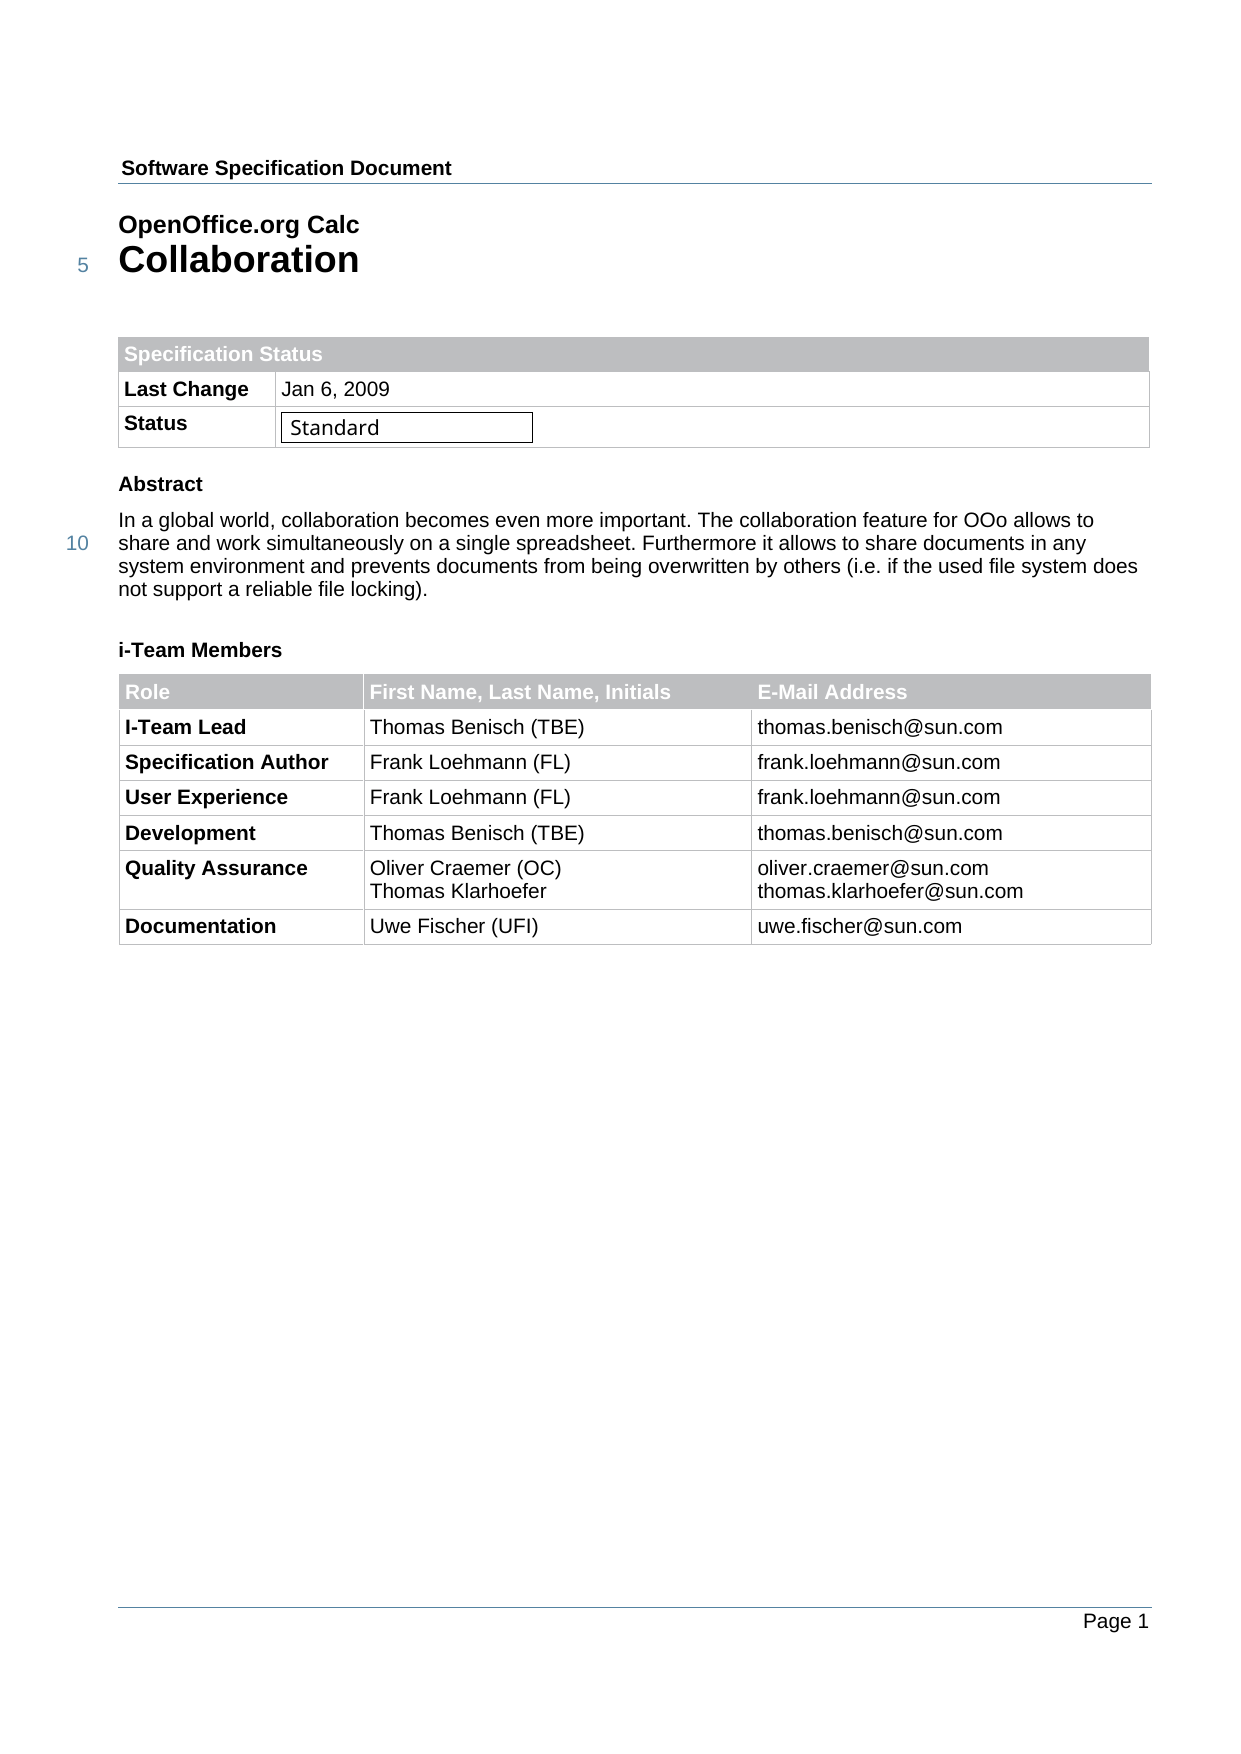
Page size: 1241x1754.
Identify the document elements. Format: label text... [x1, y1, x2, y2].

text In a global world, collaboration becomes even more important. The collaboration feature for OOo allows to share and work simultaneously on a single spreadsheet. Furthermore it allows to share documents in any system environment and prevents documents from being overwritten by others (i.e. if the used file system does not support a reliable file locking). [118, 508, 1152, 601]
table_header E-Mail Address [751, 674, 1151, 709]
table_cell Development [120, 816, 363, 850]
table_header Role [119, 674, 363, 709]
table_cell Quality Assurance [120, 851, 363, 909]
subtitle Abstract [118, 472, 1152, 496]
table_cell User Experience [120, 781, 363, 815]
table_cell I-Team Lead [120, 710, 363, 745]
subtitle i-Team Members [118, 639, 1152, 662]
text OpenOffice.org Calc [118, 211, 1152, 239]
table_cell Uwe Fischer (UFI) [365, 910, 751, 944]
table_cell Oliver Craemer (OC) Thomas Klarhoefer [365, 851, 751, 909]
text Collaboration [118, 239, 1152, 281]
table_cell Documentation [120, 910, 363, 944]
table_cell Thomas Benisch (TBE) [365, 710, 751, 745]
table_cell PRELIMINARY status is the initial conception of a specification. STANDARD A specification with status Standard is considered to be stable and has the approval of the i-Team. OBSOLETE An Obsolete specification is a specification that has been identified unnecessary. For example due to; technology changes or changes in other standards or specifications. [276, 407, 1149, 447]
table_cell Frank Loehmann (FL) [365, 746, 751, 780]
table_cell frank.loehmann@sun.com [752, 746, 1151, 780]
table_cell frank.loehmann@sun.com [752, 781, 1151, 815]
table_cell Frank Loehmann (FL) [365, 781, 751, 815]
table_cell uwe.fischer@sun.com [752, 910, 1151, 944]
table_cell Thomas Benisch (TBE) [365, 816, 751, 850]
table_cell thomas.benisch@sun.com [752, 710, 1151, 745]
table_header Specification Status [118, 337, 1149, 371]
table_cell Jan 6, 2009 [276, 372, 1149, 406]
table_cell oliver.craemer@sun.com thomas.klarhoefer@sun.com [752, 851, 1151, 909]
text Software Specification Document [118, 154, 1152, 183]
table_cell Last Change [119, 372, 275, 406]
table_cell Specification Author [120, 746, 363, 780]
table_header First Name, Last Name, Initials [364, 674, 751, 709]
table_cell thomas.benisch@sun.com [752, 816, 1151, 850]
table_cell Status [119, 407, 275, 447]
